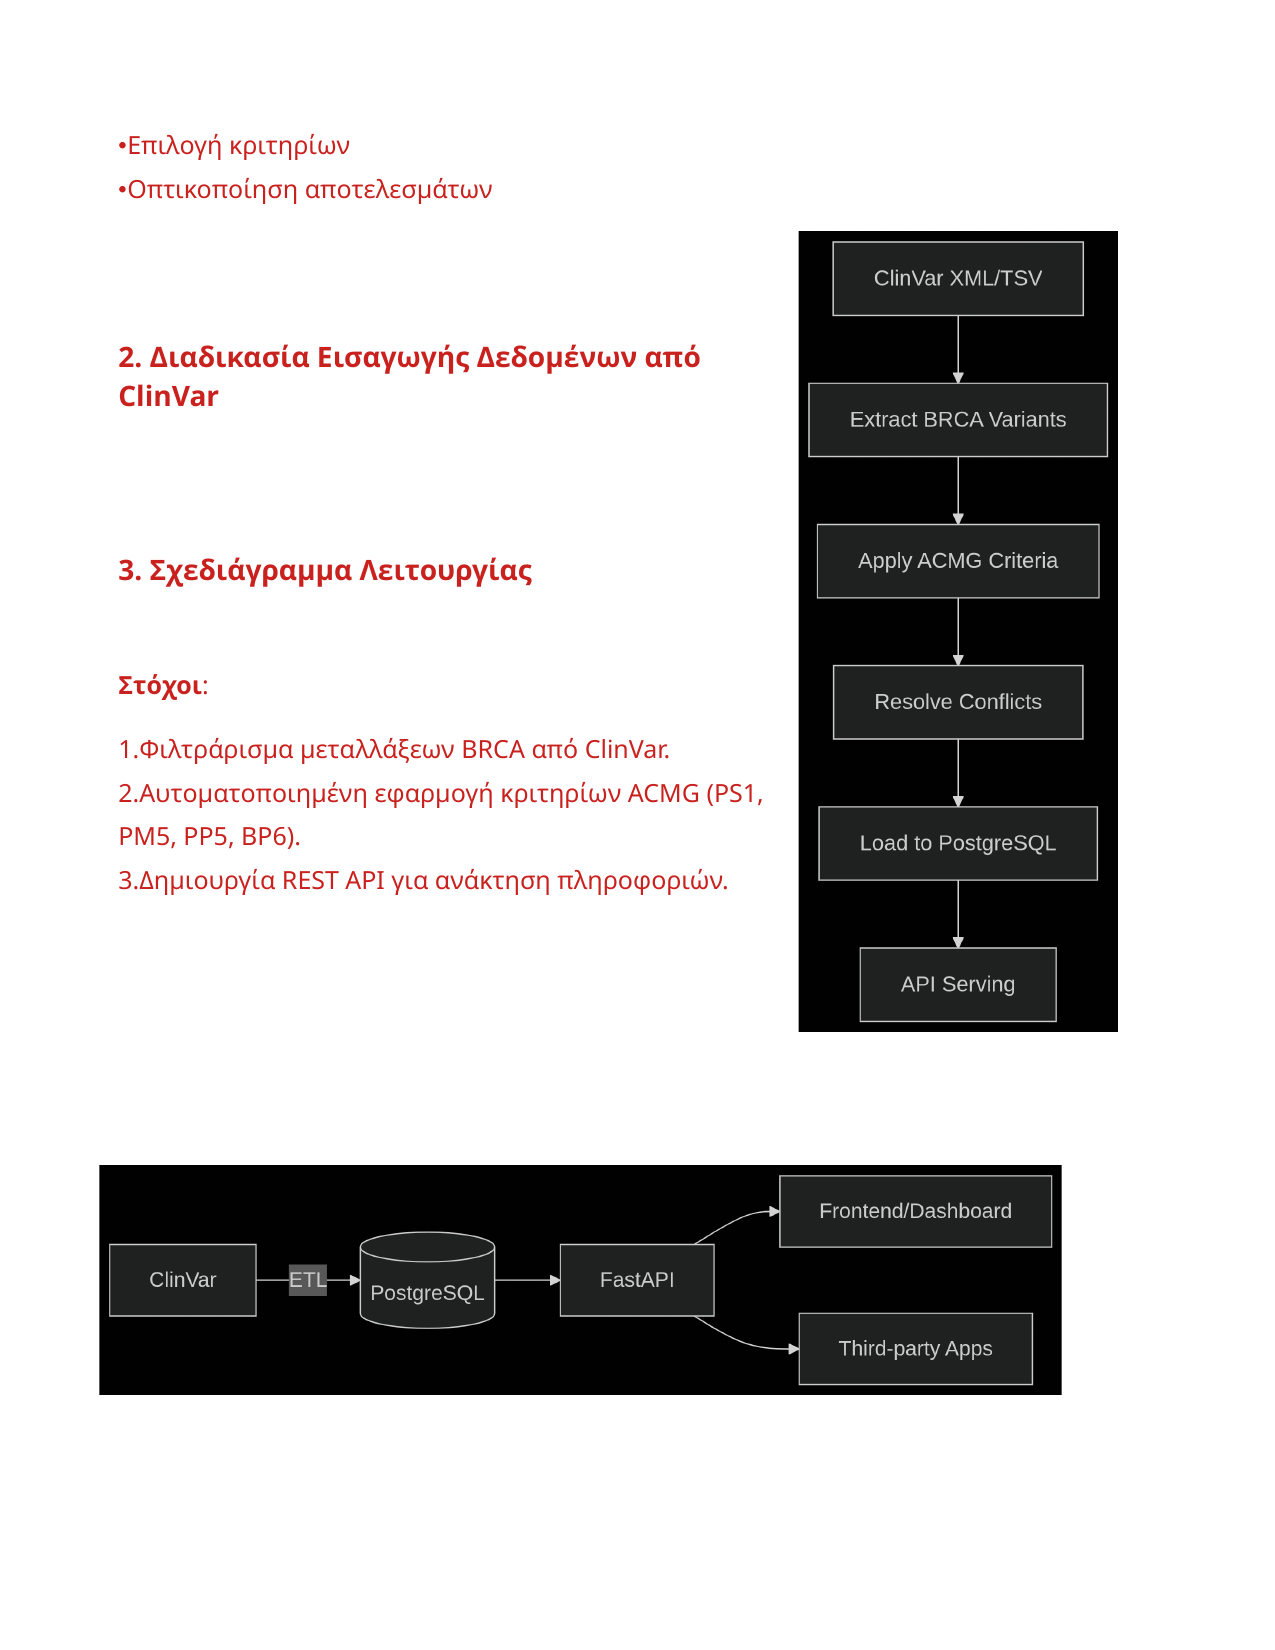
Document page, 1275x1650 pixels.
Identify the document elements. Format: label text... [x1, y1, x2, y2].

list Φιλτράρισμα μεταλλάξεων BRCA από ClinVar. [118, 722, 798, 766]
list Δημιουργία REST API για ανάκτηση πληροφοριών. [118, 853, 798, 897]
text [1118, 551, 1157, 589]
list Οπτικοποίηση αποτελεσμάτων [118, 162, 1157, 206]
list [1118, 853, 1157, 897]
picture [99, 1165, 1062, 1395]
list [1118, 766, 1157, 853]
text 3. Σχεδιάγραμμα Λειτουργίας [118, 551, 798, 589]
subtitle [1118, 337, 1157, 414]
list [1118, 722, 1157, 766]
list Επιλογή κριτηρίων [118, 118, 1157, 162]
picture [798, 231, 1118, 1032]
text Στόχοι: [118, 668, 798, 702]
text [1118, 668, 1157, 702]
subtitle 2. Διαδικασία Εισαγωγής Δεδομένων από ClinVar [118, 337, 798, 414]
list Αυτοματοποιημένη εφαρμογή κριτηρίων ACMG (PS1, PM5, PP5, BP6). [118, 766, 798, 853]
